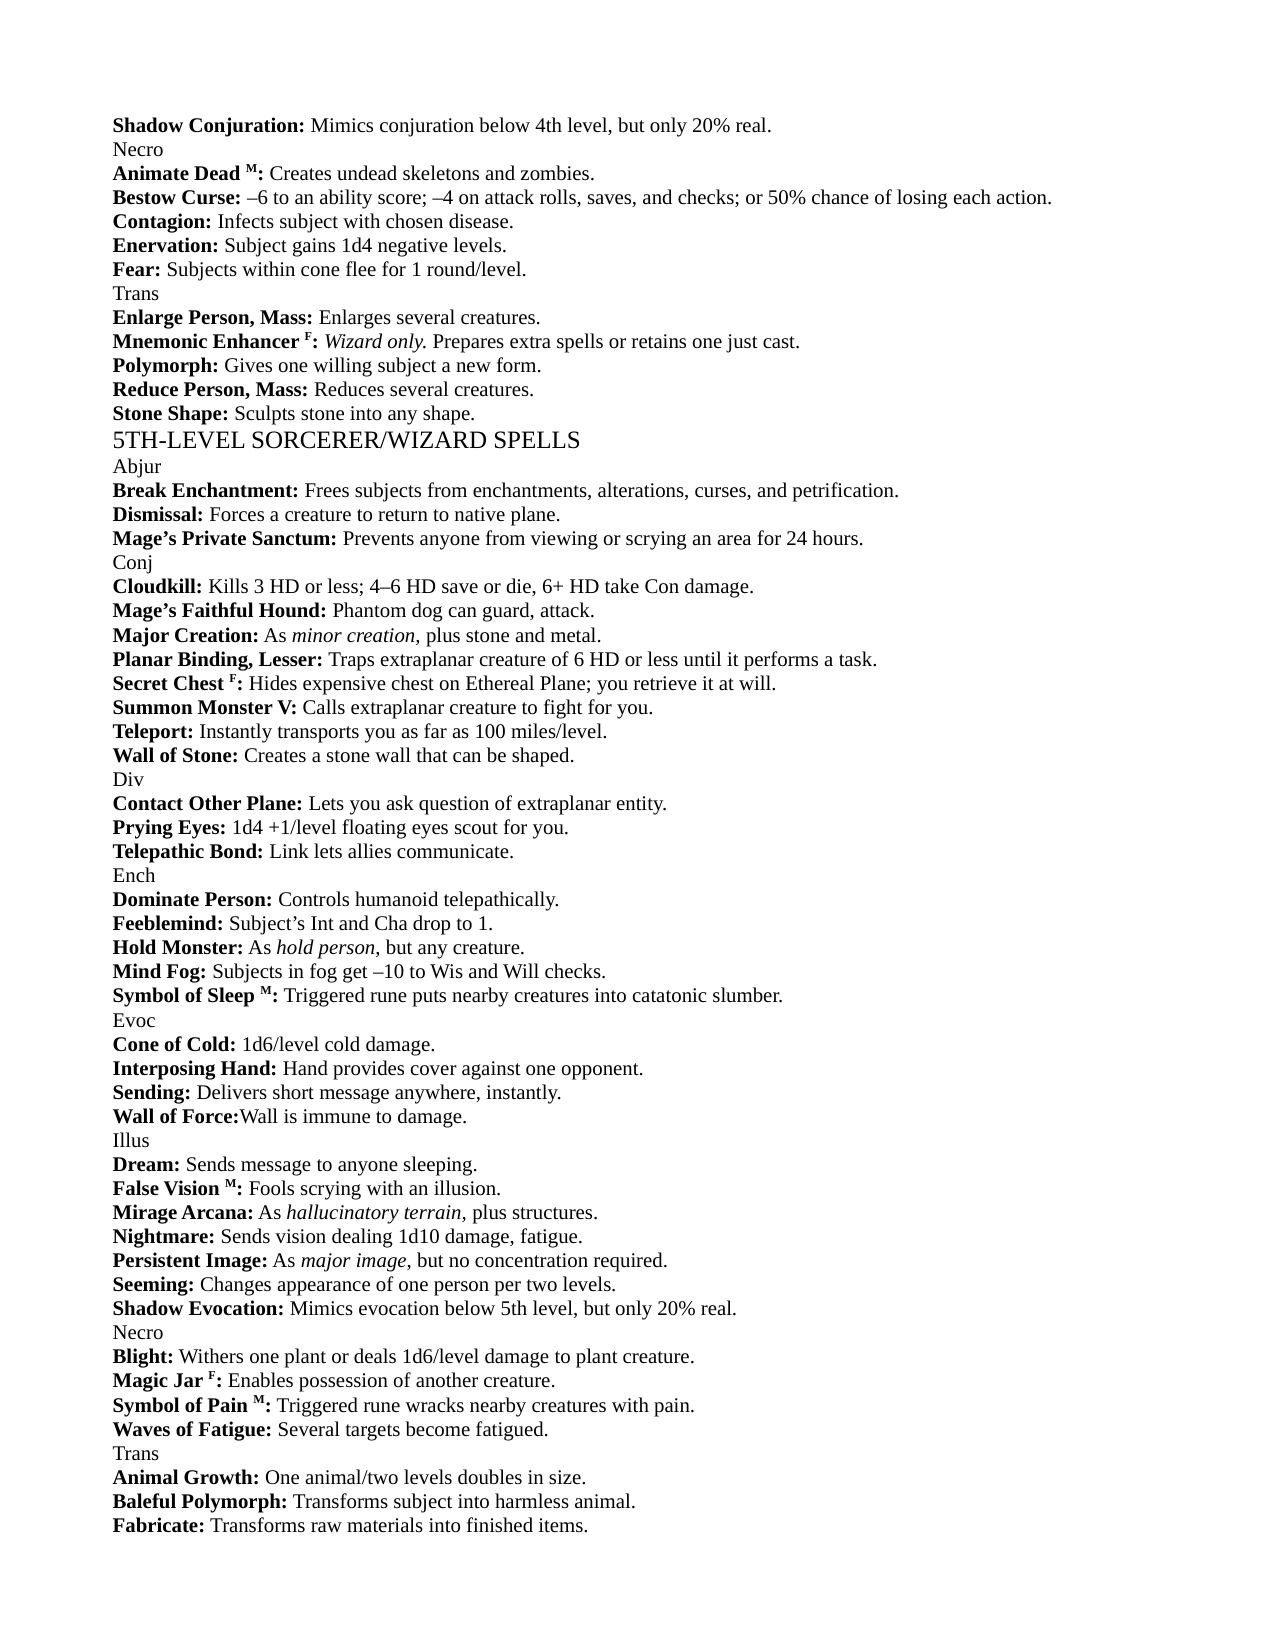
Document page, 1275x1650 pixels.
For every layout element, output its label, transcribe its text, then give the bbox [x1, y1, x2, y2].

text Mnemonic Enhancer F: Wizard only. Prepares extra spells or retains one just cast. [112, 329, 1162, 353]
text Sending: Delivers short message anywhere, instantly. [112, 1080, 1162, 1104]
text Mind Fog: Subjects in fog get –10 to Wis and Will checks. [112, 959, 1162, 983]
text Interposing Hand: Hand provides cover against one opponent. [112, 1056, 1162, 1080]
text Enervation: Subject gains 1d4 negative levels. [112, 233, 1162, 257]
text Abjur [112, 454, 1162, 478]
text Contact Other Plane: Lets you ask question of extraplanar entity. [112, 791, 1162, 815]
text Wall of Stone: Creates a stone wall that can be shaped. [112, 743, 1162, 767]
text Reduce Person, Mass: Reduces several creatures. [112, 377, 1162, 401]
text Stone Shape: Sculpts stone into any shape. [112, 401, 1162, 425]
text Trans [112, 1441, 1162, 1465]
text Blight: Withers one plant or deals 1d6/level damage to plant creature. [112, 1344, 1162, 1368]
text Mage’s Private Sanctum: Prevents anyone from viewing or scrying an area for 24 hours. [112, 526, 1162, 550]
text Break Enchantment: Frees subjects from enchantments, alterations, curses, and petrification. [112, 478, 1162, 502]
text Illus [112, 1128, 1162, 1152]
text Ench [112, 863, 1162, 887]
text Cloudkill: Kills 3 HD or less; 4–6 HD save or die, 6+ HD take Con damage. [112, 574, 1162, 598]
text Feeblemind: Subject’s Int and Cha drop to 1. [112, 911, 1162, 935]
text Summon Monster V: Calls extraplanar creature to fight for you. [112, 695, 1162, 719]
text Planar Binding, Lesser: Traps extraplanar creature of 6 HD or less until it performs a task. [112, 647, 1162, 671]
text Persistent Image: As major image, but no concentration required. [112, 1248, 1162, 1272]
text Polymorph: Gives one willing subject a new form. [112, 353, 1162, 377]
text 5TH-LEVEL SORCERER/WIZARD SPELLS [112, 425, 1162, 454]
text Symbol of Pain M: Triggered rune wracks nearby creatures with pain. [112, 1392, 1162, 1417]
text Wall of Force:Wall is immune to damage. [112, 1104, 1162, 1128]
text Hold Monster: As hold person, but any creature. [112, 935, 1162, 959]
text Div [112, 767, 1162, 791]
text Fear: Subjects within cone flee for 1 round/level. [112, 257, 1162, 281]
text Trans [112, 281, 1162, 305]
text Mage’s Faithful Hound: Phantom dog can guard, attack. [112, 598, 1162, 622]
text Contagion: Infects subject with chosen disease. [112, 209, 1162, 233]
text Enlarge Person, Mass: Enlarges several creatures. [112, 305, 1162, 329]
text Mirage Arcana: As hallucinatory terrain, plus structures. [112, 1200, 1162, 1224]
text Nightmare: Sends vision dealing 1d10 damage, fatigue. [112, 1224, 1162, 1248]
text Dream: Sends message to anyone sleeping. [112, 1152, 1162, 1176]
text Animate Dead M: Creates undead skeletons and zombies. [112, 161, 1162, 185]
text Major Creation: As minor creation, plus stone and metal. [112, 622, 1162, 647]
text Animal Growth: One animal/two levels doubles in size. [112, 1465, 1162, 1489]
text Symbol of Sleep M: Triggered rune puts nearby creatures into catatonic slumber. [112, 983, 1162, 1007]
text Waves of Fatigue: Several targets become fatigued. [112, 1417, 1162, 1441]
text Seeming: Changes appearance of one person per two levels. [112, 1272, 1162, 1296]
text Necro [112, 1320, 1162, 1344]
text Cone of Cold: 1d6/level cold damage. [112, 1032, 1162, 1056]
text Shadow Evocation: Mimics evocation below 5th level, but only 20% real. [112, 1296, 1162, 1320]
text Teleport: Instantly transports you as far as 100 miles/level. [112, 719, 1162, 743]
text Baleful Polymorph: Transforms subject into harmless animal. [112, 1489, 1162, 1513]
text False Vision M: Fools scrying with an illusion. [112, 1176, 1162, 1200]
text Fabricate: Transforms raw materials into finished items. [112, 1513, 1162, 1537]
text Magic Jar F: Enables possession of another creature. [112, 1368, 1162, 1392]
text Conj [112, 550, 1162, 574]
text Telepathic Bond: Link lets allies communicate. [112, 839, 1162, 863]
text Secret Chest F: Hides expensive chest on Ethereal Plane; you retrieve it at will. [112, 671, 1162, 695]
text Necro [112, 137, 1162, 161]
text Prying Eyes: 1d4 +1/level floating eyes scout for you. [112, 815, 1162, 839]
text Dismissal: Forces a creature to return to native plane. [112, 502, 1162, 526]
text Evoc [112, 1007, 1162, 1032]
text Shadow Conjuration: Mimics conjuration below 4th level, but only 20% real. [112, 112, 1162, 137]
text Dominate Person: Controls humanoid telepathically. [112, 887, 1162, 911]
text Bestow Curse: –6 to an ability score; –4 on attack rolls, saves, and checks; or 50% chance of losing each action. [112, 185, 1162, 209]
